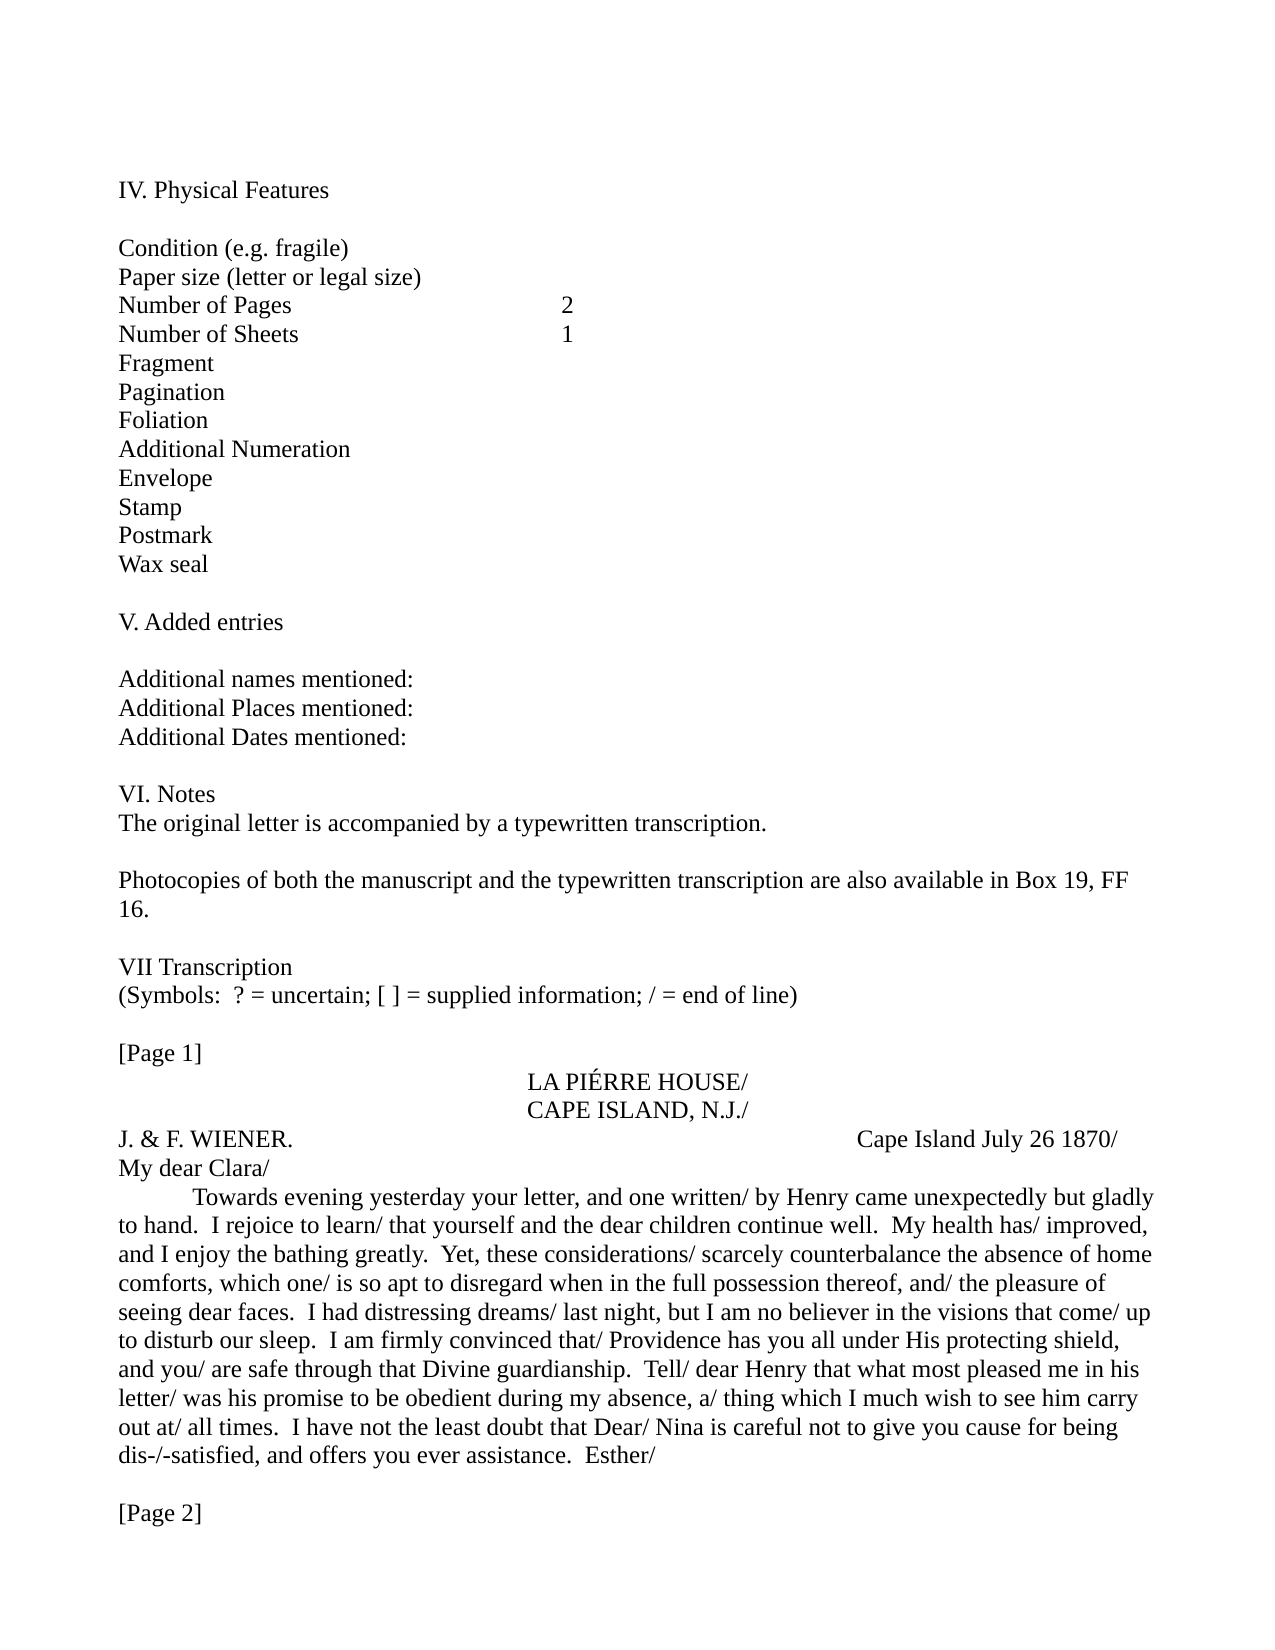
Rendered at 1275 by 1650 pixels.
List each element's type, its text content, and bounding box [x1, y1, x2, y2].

text My dear Clara/ [118, 1153, 1157, 1182]
text Stamp [118, 492, 1157, 521]
text Condition (e.g. fragile) [118, 233, 1157, 262]
text Additional names mentioned: [118, 664, 1157, 693]
text VII Transcription [118, 952, 1157, 981]
text IV. Physical Features [118, 176, 1157, 204]
text V. Added entries [118, 607, 1157, 636]
text Wax seal [118, 549, 1157, 578]
text LA PIÉRRE HOUSE/ [118, 1067, 1157, 1096]
text J. & F. WIENER. Cape Island July 26 1870/ [118, 1124, 1157, 1153]
text The original letter is accompanied by a typewritten transcription. [118, 808, 1157, 837]
text VI. Notes [118, 779, 1157, 808]
text Foliation [118, 406, 1157, 434]
text [Page 2] [118, 1498, 1157, 1527]
text (Symbols: ? = uncertain; [ ] = supplied information; / = end of line) [118, 981, 1157, 1009]
text Additional Places mentioned: [118, 693, 1157, 722]
text Number of Pages 2 [118, 291, 1157, 319]
text Paper size (letter or legal size) [118, 262, 1157, 291]
text Number of Sheets 1 [118, 319, 1157, 348]
text Towards evening yesterday your letter, and one written/ by Henry came unexpectedly but gladly to hand. I rejoice to learn/ that yourself and the dear children continue well. My health has/ improved, and I enjoy the bathing greatly. Yet, these considerations/ scarcely counterbalance the absence of home comforts, which one/ is so apt to disregard when in the full possession thereof, and/ the pleasure of seeing dear faces. I had distressing dreams/ last night, but I am no believer in the visions that come/ up to disturb our sleep. I am firmly convinced that/ Providence has you all under His protecting shield, and you/ are safe through that Divine guardianship. Tell/ dear Henry that what most pleased me in his letter/ was his promise to be obedient during my absence, a/ thing which I much wish to see him carry out at/ all times. I have not the least doubt that Dear/ Nina is careful not to give you cause for being dis-/-satisfied, and offers you ever assistance. Esther/ [118, 1182, 1157, 1469]
text Photocopies of both the manuscript and the typewritten transcription are also available in Box 19, FF 16. [118, 866, 1157, 923]
text Envelope [118, 463, 1157, 492]
text [Page 1] [118, 1038, 1157, 1067]
text Additional Dates mentioned: [118, 722, 1157, 751]
text Fragment [118, 348, 1157, 377]
text Additional Numeration [118, 434, 1157, 463]
text CAPE ISLAND, N.J./ [118, 1096, 1157, 1124]
text Pagination [118, 377, 1157, 406]
text Postmark [118, 521, 1157, 549]
